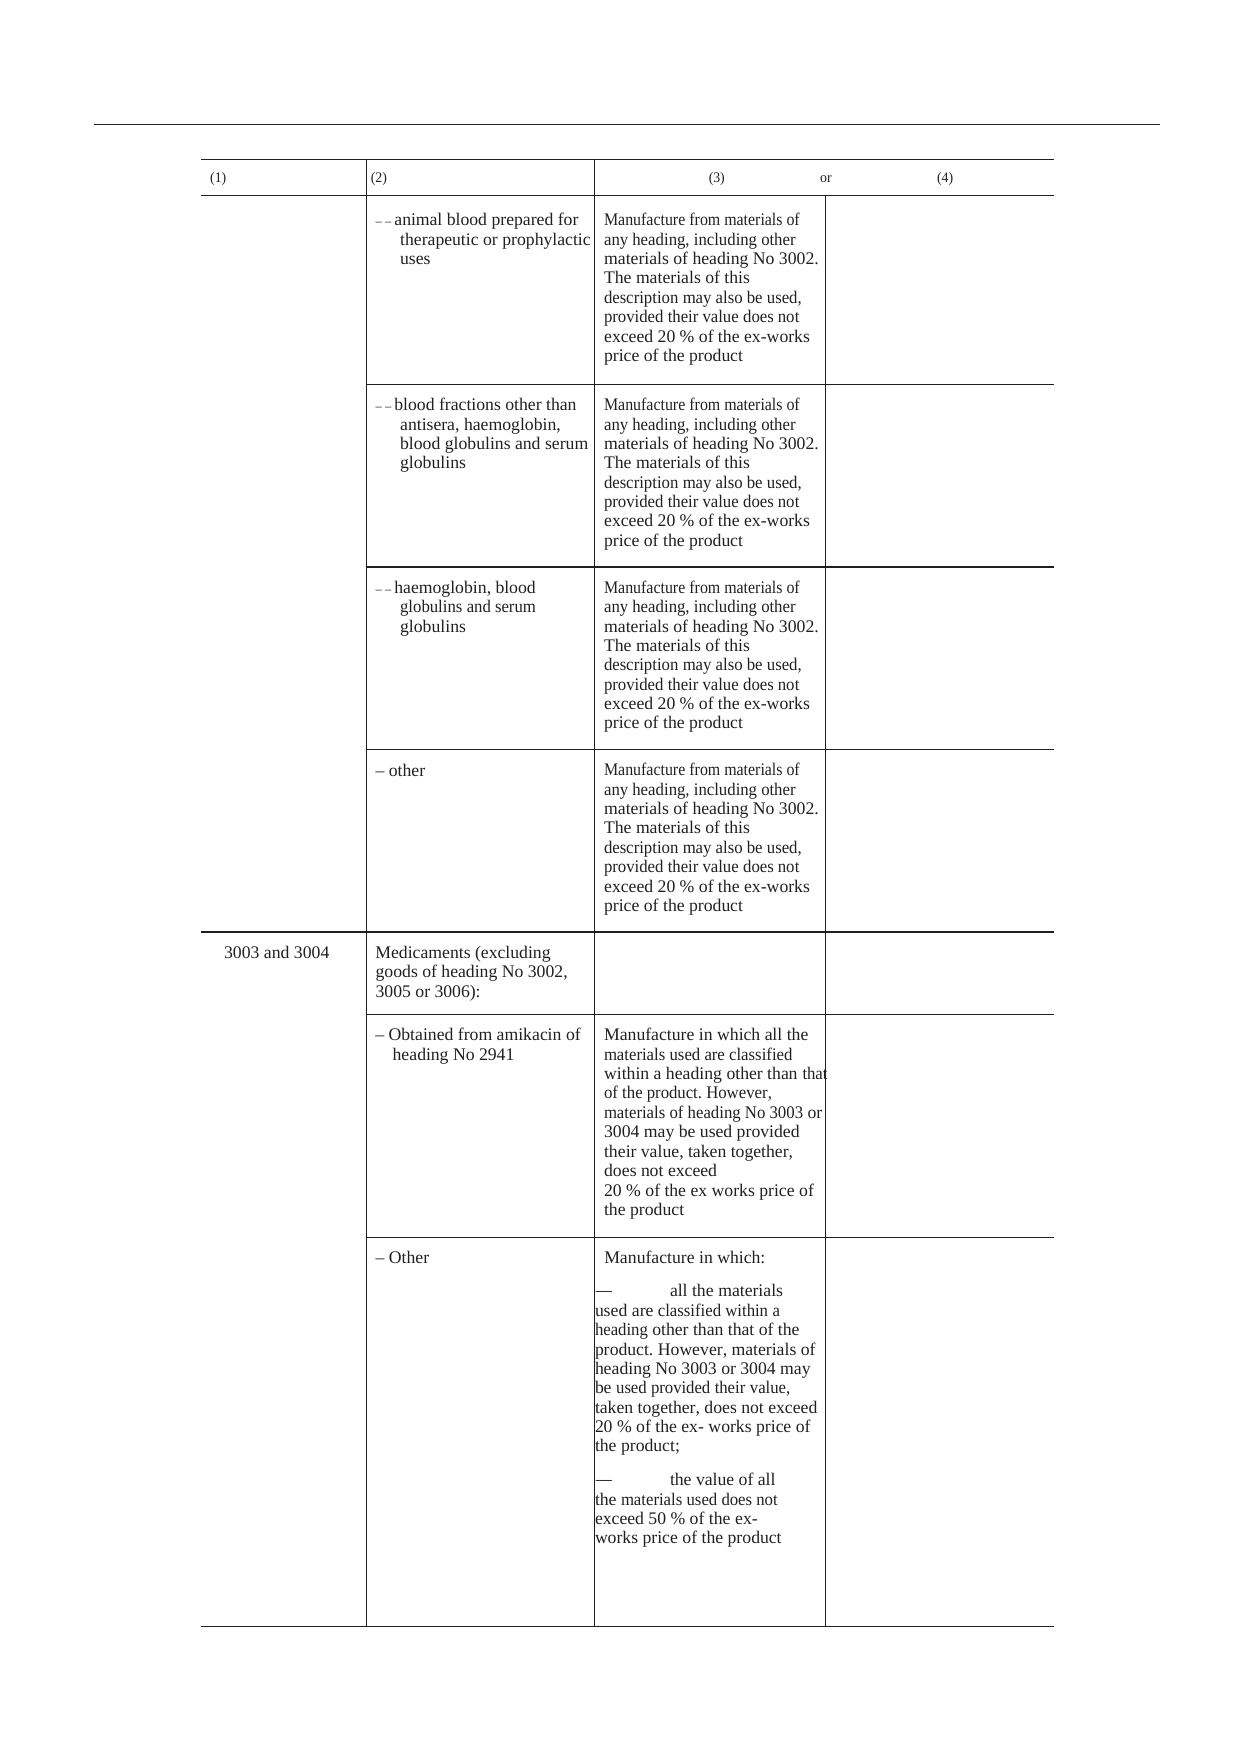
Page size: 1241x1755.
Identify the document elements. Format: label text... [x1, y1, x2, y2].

table_cell – – haemoglobin, blood globulins and serum globulins [367, 568, 594, 749]
table_cell [826, 568, 1054, 749]
table_cell [826, 1238, 1054, 1626]
table_cell Manufacture from materials of any heading, including other materials of heading No 3002. The materials of this description may also be used, provided their value does not exceed 20 % of the ex-works price of the product [595, 385, 825, 566]
table_cell Medicaments (excluding goods of heading No 3002, 3005 or 3006): [367, 933, 594, 1014]
table_cell – Other [367, 1238, 594, 1626]
table_cell – Obtained from amikacin of heading No 2941 [367, 1015, 594, 1237]
table_cell Manufacture in which: all the materials used are classified within a heading other than that of the product. However, materials of heading No 3003 or 3004 may be used provided their value, taken together, does not exceed 20 % of the ex- works price of the product; the value of all the materials used does not exceed 50 % of the ex- works price of the product [595, 1238, 825, 1626]
table_cell [595, 933, 825, 1014]
table_header (3) or (4) [595, 160, 1054, 195]
table_cell [826, 385, 1054, 566]
table_cell Manufacture from materials of any heading, including other materials of heading No 3002. The materials of this description may also be used, provided their value does not exceed 20 % of the ex-works price of the product [595, 750, 825, 931]
table_header (2) [367, 160, 594, 195]
table_cell Manufacture from materials of any heading, including other materials of heading No 3002. The materials of this description may also be used, provided their value does not exceed 20 % of the ex-works price of the product [595, 568, 825, 749]
table_cell [826, 1015, 1054, 1237]
table_cell – – animal blood prepared for therapeutic or prophylactic uses [367, 196, 594, 384]
table_cell 3003 and 3004 [201, 933, 366, 1626]
table_header (1) [201, 160, 366, 195]
table_cell [826, 750, 1054, 931]
table_cell [826, 933, 1054, 1014]
table_cell [826, 196, 1054, 384]
table_cell – other [367, 750, 594, 931]
table_cell [201, 196, 366, 931]
table_cell Manufacture from materials of any heading, including other materials of heading No 3002. The materials of this description may also be used, provided their value does not exceed 20 % of the ex-works price of the product [595, 196, 825, 384]
table_cell Manufacture in which all the materials used are classified within a heading other than that of the product. However, materials of heading No 3003 or 3004 may be used provided their value, taken together, does not exceed 20 % of the ex works price of the product [595, 1015, 825, 1237]
table_cell – – blood fractions other than antisera, haemoglobin, blood globulins and serum globulins [367, 385, 594, 566]
